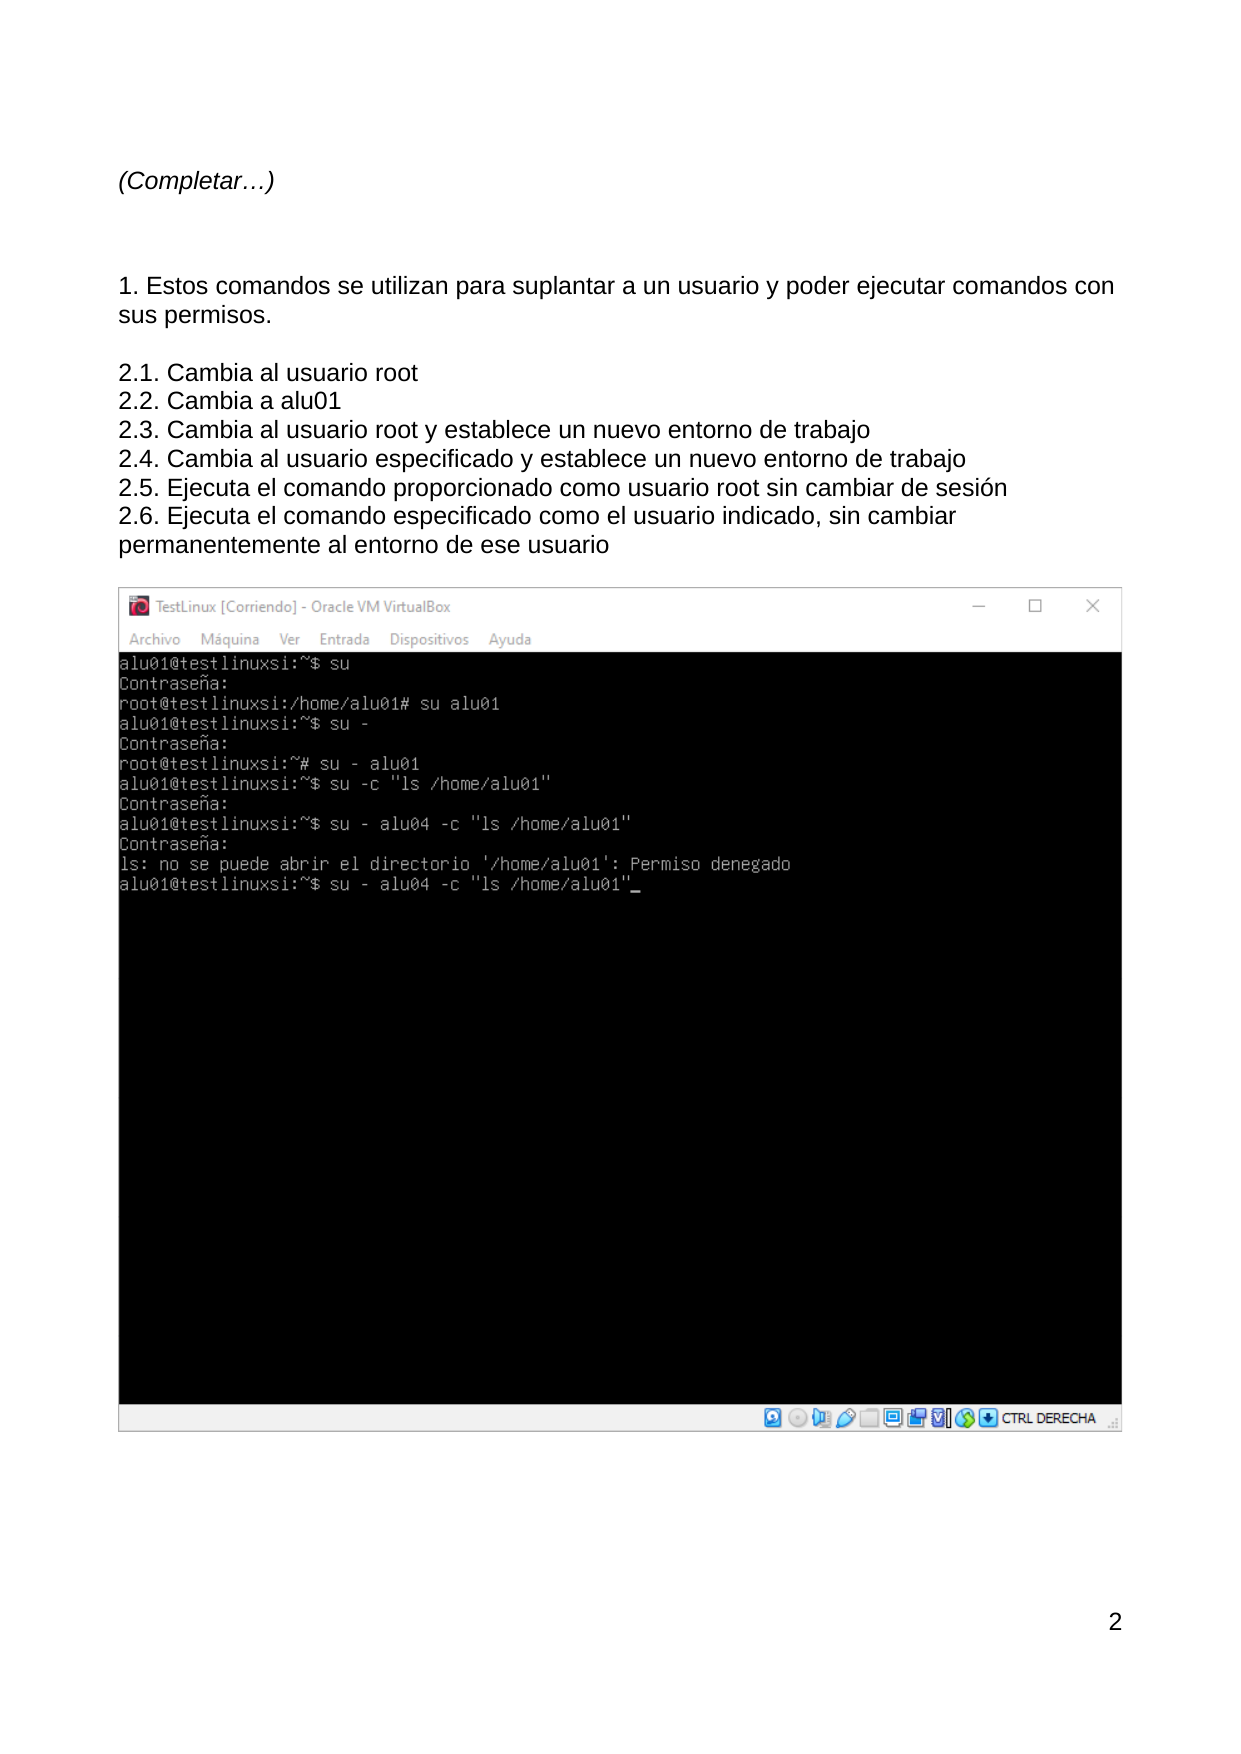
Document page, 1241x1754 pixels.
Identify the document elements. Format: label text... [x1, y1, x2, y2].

picture [118, 587, 1123, 1432]
text 2.3. Cambia al usuario root y establece un nuevo entorno de trabajo [118, 415, 1122, 444]
text 2.4. Cambia al usuario especificado y establece un nuevo entorno de trabajo [118, 444, 1122, 472]
text (Completar…) [118, 166, 1122, 195]
text 1. Estos comandos se utilizan para suplantar a un usuario y poder ejecutar comandos con sus permisos. [118, 271, 1122, 329]
text 2.1. Cambia al usuario root [118, 357, 1122, 386]
text 2.2. Cambia a alu01 [118, 386, 1122, 415]
text 2.6. Ejecuta el comando especificado como el usuario indicado, sin cambiar permanentemente al entorno de ese usuario [118, 501, 1122, 559]
text 2.5. Ejecuta el comando proporcionado como usuario root sin cambiar de sesión [118, 472, 1122, 501]
